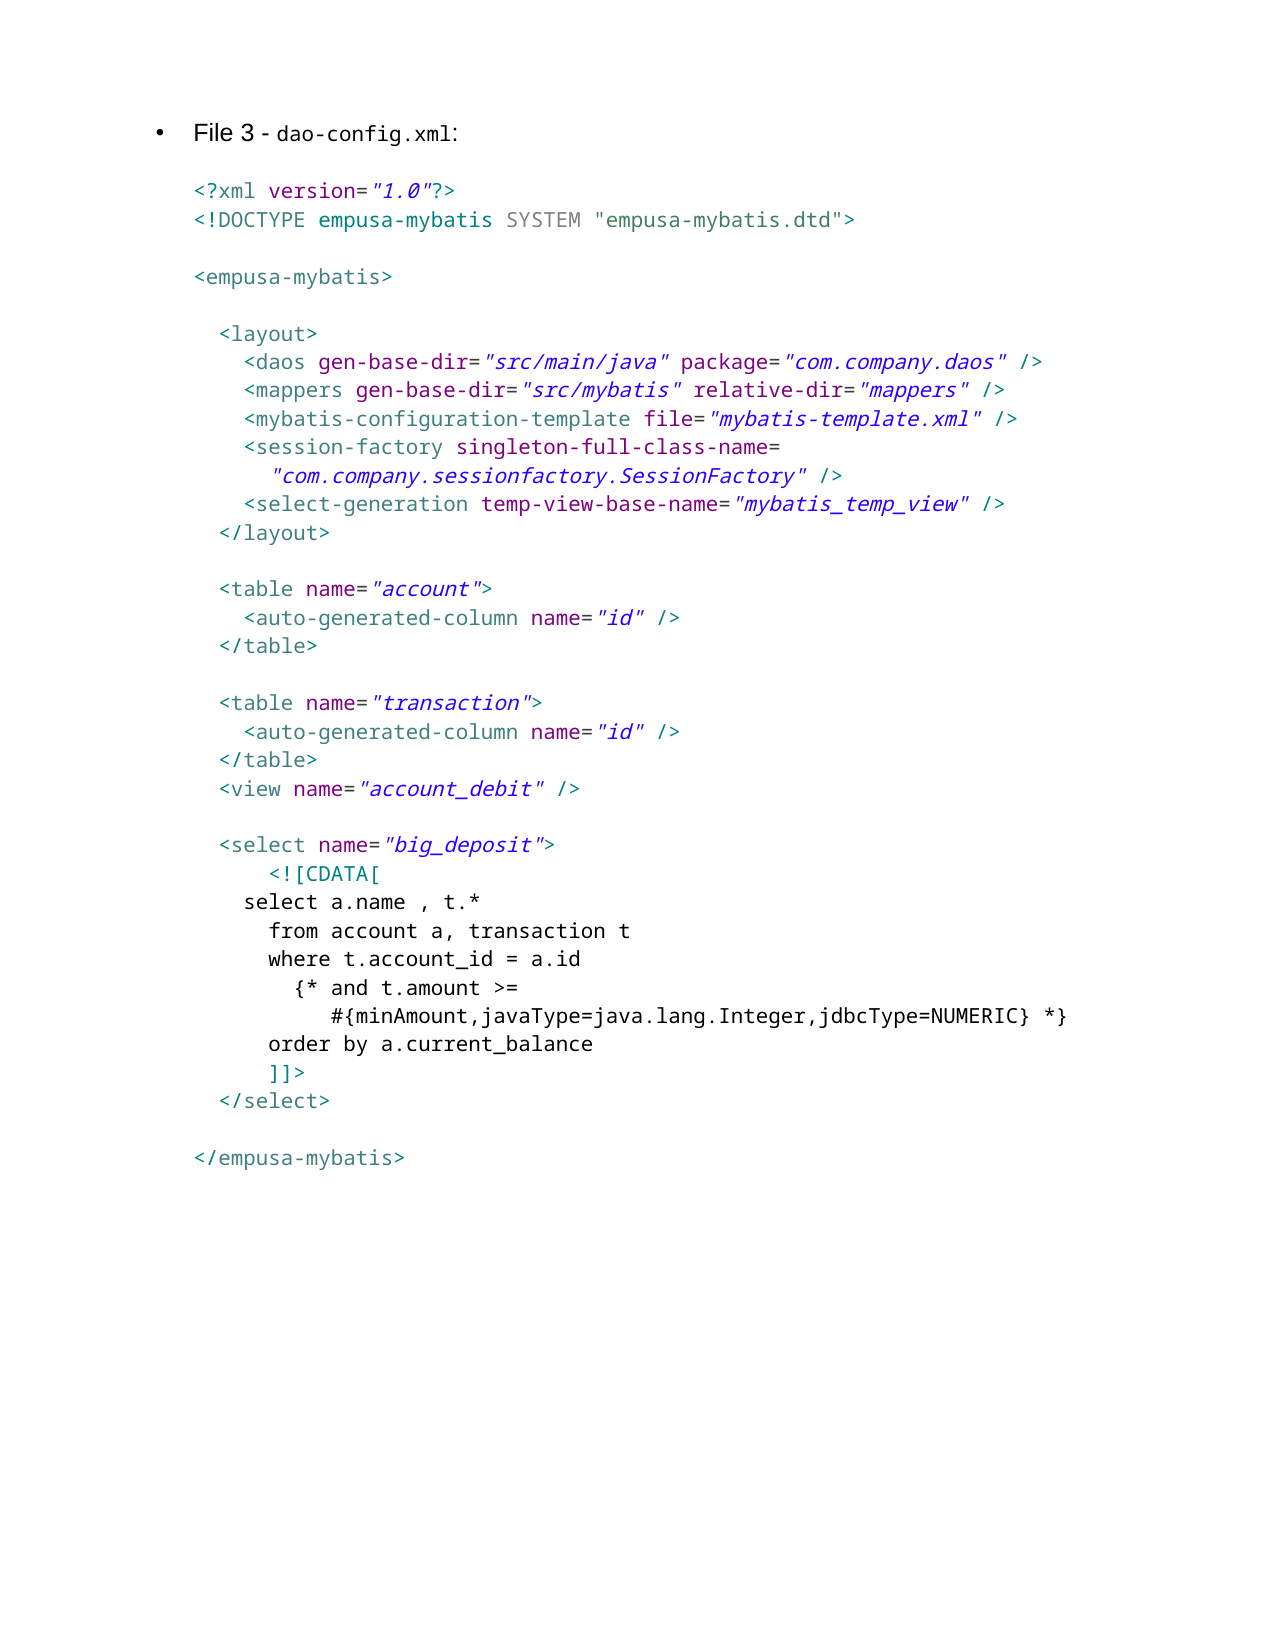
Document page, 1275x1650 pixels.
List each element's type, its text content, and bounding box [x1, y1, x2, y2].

text ]]> [193, 1058, 1157, 1086]
text <mybatis-configuration-template file="mybatis-template.xml" /> [193, 404, 1157, 432]
text from account a, transaction t [193, 916, 1157, 944]
text <?xml version="1.0"?> [193, 176, 1157, 205]
text where t.account_id = a.id [193, 944, 1157, 973]
text <daos gen-base-dir="src/main/java" package="com.company.daos" /> [193, 347, 1157, 376]
text <mappers gen-base-dir="src/mybatis" relative-dir="mappers" /> [193, 376, 1157, 404]
text <table name="transaction"> [193, 688, 1157, 717]
text order by a.current_balance [193, 1029, 1157, 1058]
text <session-factory singleton-full-class-name= [193, 432, 1157, 461]
list File 3 - dao-config.xml: [156, 118, 1157, 148]
text </table> [193, 745, 1157, 774]
text <auto-generated-column name="id" /> [193, 603, 1157, 631]
text {* and t.amount >= [193, 973, 1157, 1001]
text <!DOCTYPE empusa-mybatis SYSTEM "empusa-mybatis.dtd"> [193, 205, 1157, 233]
text "com.company.sessionfactory.SessionFactory" /> [193, 461, 1157, 489]
text <view name="account_debit" /> [193, 774, 1157, 802]
text <empusa-mybatis> [193, 262, 1157, 290]
text <layout> [193, 319, 1157, 347]
text <table name="account"> [193, 574, 1157, 603]
text </empusa-mybatis> [193, 1143, 1157, 1172]
text <auto-generated-column name="id" /> [193, 717, 1157, 745]
text </layout> [193, 518, 1157, 546]
text select a.name , t.* [193, 887, 1157, 916]
text </select> [193, 1086, 1157, 1115]
text <![CDATA[ [193, 859, 1157, 887]
text </table> [193, 631, 1157, 660]
text <select name="big_deposit"> [193, 831, 1157, 859]
text <select-generation temp-view-base-name="mybatis_temp_view" /> [193, 489, 1157, 518]
text #{minAmount,javaType=java.lang.Integer,jdbcType=NUMERIC} *} [193, 1001, 1157, 1029]
